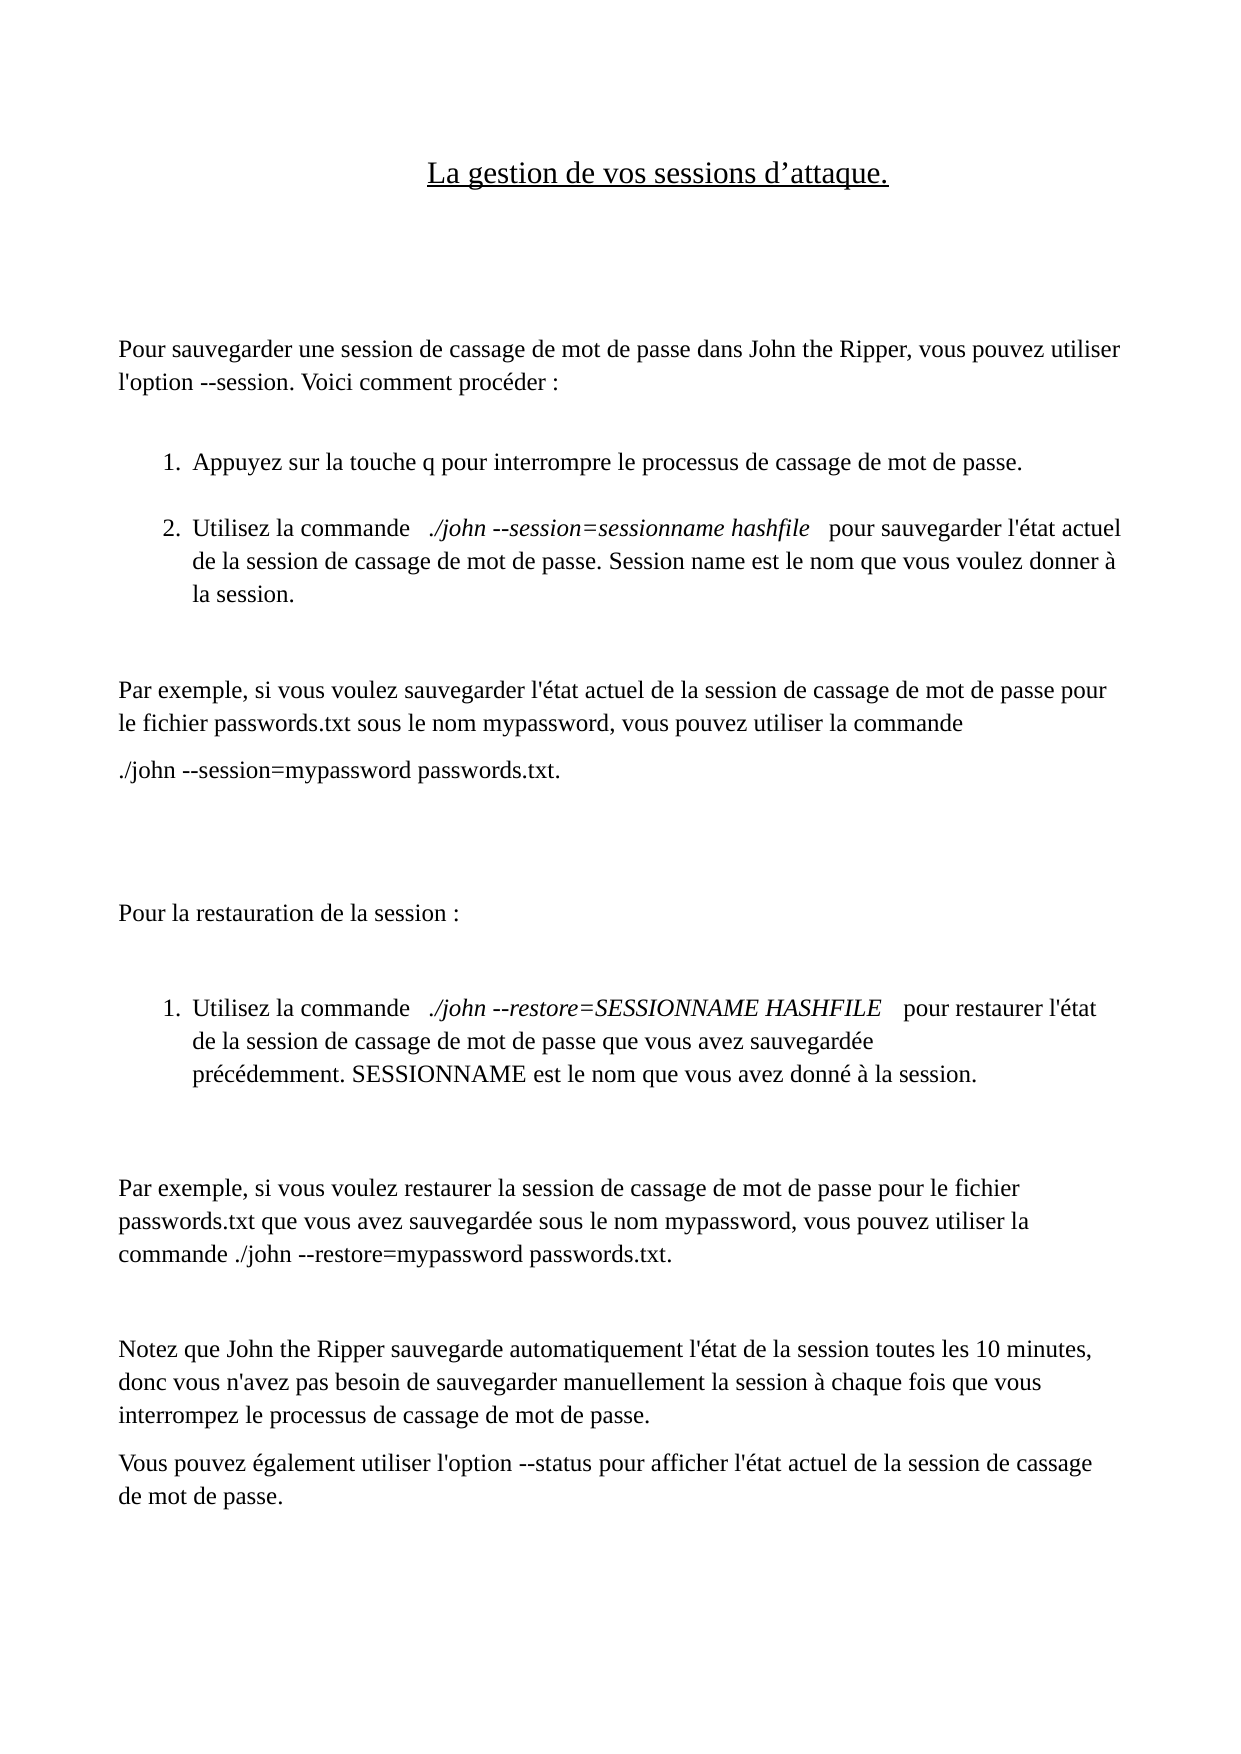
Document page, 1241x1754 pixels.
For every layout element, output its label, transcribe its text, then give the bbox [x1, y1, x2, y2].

text Vous pouvez également utiliser l'option --status pour afficher l'état actuel de la session de cassage de mot de passe. [118, 1448, 1122, 1510]
list Utilisez la commande ./john --session=sessionname hashfile pour sauvegarder l'état actuel de la session de cassage de mot de passe. Session name est le nom que vous voulez donner à la session. [162, 513, 1122, 608]
text Par exemple, si vous voulez restaurer la session de cassage de mot de passe pour le fichier passwords.txt que vous avez sauvegardée sous le nom mypassword, vous pouvez utiliser la commande ./john --restore=mypassword passwords.txt. [118, 1173, 1122, 1268]
text Par exemple, si vous voulez sauvegarder l'état actuel de la session de cassage de mot de passe pour le fichier passwords.txt sous le nom mypassword, vous pouvez utiliser la commande [118, 675, 1122, 736]
text Pour la restauration de la session : [118, 898, 1122, 927]
text ./john --session=mypassword passwords.txt. [118, 755, 1122, 784]
text Notez que John the Ripper sauvegarde automatiquement l'état de la session toutes les 10 minutes, donc vous n'avez pas besoin de sauvegarder manuellement la session à chaque fois que vous interrompez le processus de cassage de mot de passe. [118, 1334, 1122, 1429]
list Utilisez la commande ./john --restore=SESSIONNAME HASHFILE pour restaurer l'état de la session de cassage de mot de passe que vous avez sauvegardée précédemment. SESSIONNAME est le nom que vous avez donné à la session. [162, 993, 1122, 1088]
text Pour sauvegarder une session de cassage de mot de passe dans John the Ripper, vous pouvez utiliser l'option --session. Voici comment procéder : [118, 334, 1122, 396]
list Appuyez sur la touche q pour interrompre le processus de cassage de mot de passe. [162, 447, 1122, 476]
list La gestion de vos sessions d’attaque. [156, 154, 1122, 190]
